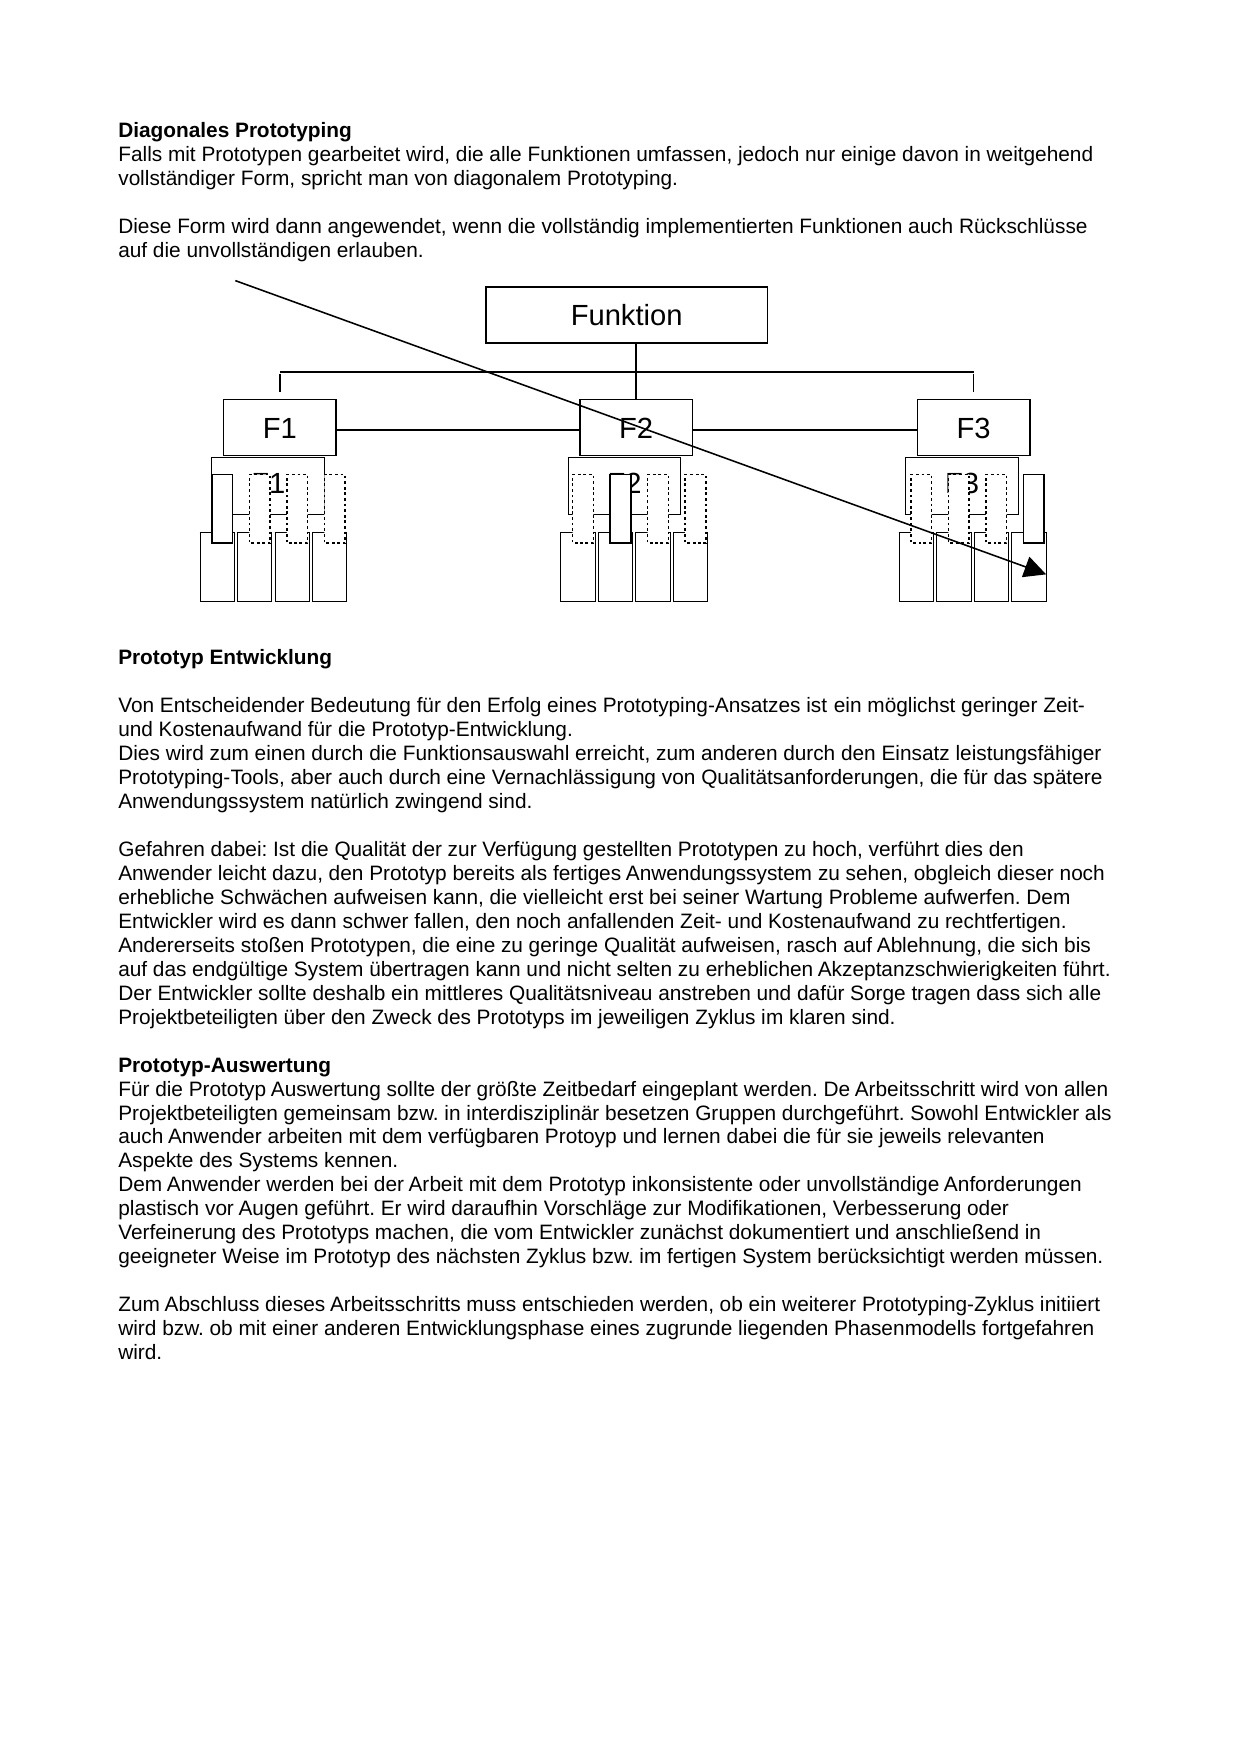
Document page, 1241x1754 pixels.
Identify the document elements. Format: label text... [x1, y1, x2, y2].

text Falls mit Prototypen gearbeitet wird, die alle Funktionen umfassen, jedoch nur einige davon in weitgehend vollständiger Form, spricht man von diagonalem Prototyping. [118, 142, 1122, 214]
text Dies wird zum einen durch die Funktionsauswahl erreicht, zum anderen durch den Einsatz leistungsfähiger Prototyping-Tools, aber auch durch eine Vernachlässigung von Qualitätsanforderungen, die für das spätere Anwendungssystem natürlich zwingend sind. [118, 741, 1122, 813]
text Gefahren dabei: Ist die Qualität der zur Verfügung gestellten Prototypen zu hoch, verführt dies den Anwender leicht dazu, den Prototyp bereits als fertiges Anwendungssystem zu sehen, obgleich dieser noch erhebliche Schwächen aufweisen kann, die vielleicht erst bei seiner Wartung Probleme aufwerfen. Dem Entwickler wird es dann schwer fallen, den noch anfallenden Zeit- und Kostenaufwand zu rechtfertigen. Andererseits stoßen Prototypen, die eine zu geringe Qualität aufweisen, rasch auf Ablehnung, die sich bis auf das endgültige System übertragen kann und nicht selten zu erheblichen Akzeptanzschwierigkeiten führt. Der Entwickler sollte deshalb ein mittleres Qualitätsniveau anstreben und dafür Sorge tragen dass sich alle Projektbeteiligten über den Zweck des Prototyps im jeweiligen Zyklus im klaren sind. [118, 837, 1122, 1028]
subtitle Diagonales Prototyping [118, 118, 1122, 142]
subtitle Prototyp Entwicklung [118, 645, 1122, 669]
subtitle Prototyp-Auswertung [118, 1052, 1122, 1076]
text Für die Prototyp Auswertung sollte der größte Zeitbedarf eingeplant werden. De Arbeitsschritt wird von allen Projektbeteiligten gemeinsam bzw. in interdisziplinär besetzen Gruppen durchgeführt. Sowohl Entwickler als auch Anwender arbeiten mit dem verfügbaren Protoyp und lernen dabei die für sie jeweils relevanten Aspekte des Systems kennen. [118, 1076, 1122, 1172]
text F1 [228, 466, 308, 499]
text F2 [584, 466, 665, 499]
text Dem Anwender werden bei der Arbeit mit dem Prototyp inkonsistente oder unvollständige Anforderungen plastisch vor Augen geführt. Er wird daraufhin Vorschläge zur Modifikationen, Verbesserung oder Verfeinerung des Prototyps machen, die vom Entwickler zunächst dokumentiert und anschließend in geeigneter Weise im Prototyp des nächsten Zyklus bzw. im fertigen System berücksichtigt werden müssen. [118, 1172, 1122, 1268]
text Von Entscheidender Bedeutung für den Erfolg eines Prototyping-Ansatzes ist ein möglichst geringer Zeit- und Kostenaufwand für die Prototyp-Entwicklung. [118, 669, 1122, 741]
text Diese Form wird dann angewendet, wenn die vollständig implementierten Funktionen auch Rückschlüsse auf die unvollständigen erlauben. [118, 214, 1122, 262]
text Zum Abschluss dieses Arbeitsschritts muss entschieden werden, ob ein weiterer Prototyping-Zyklus initiiert wird bzw. ob mit einer anderen Entwicklungsphase eines zugrunde liegenden Phasenmodells fortgefahren wird. [118, 1292, 1122, 1364]
text F3 [921, 466, 1002, 499]
